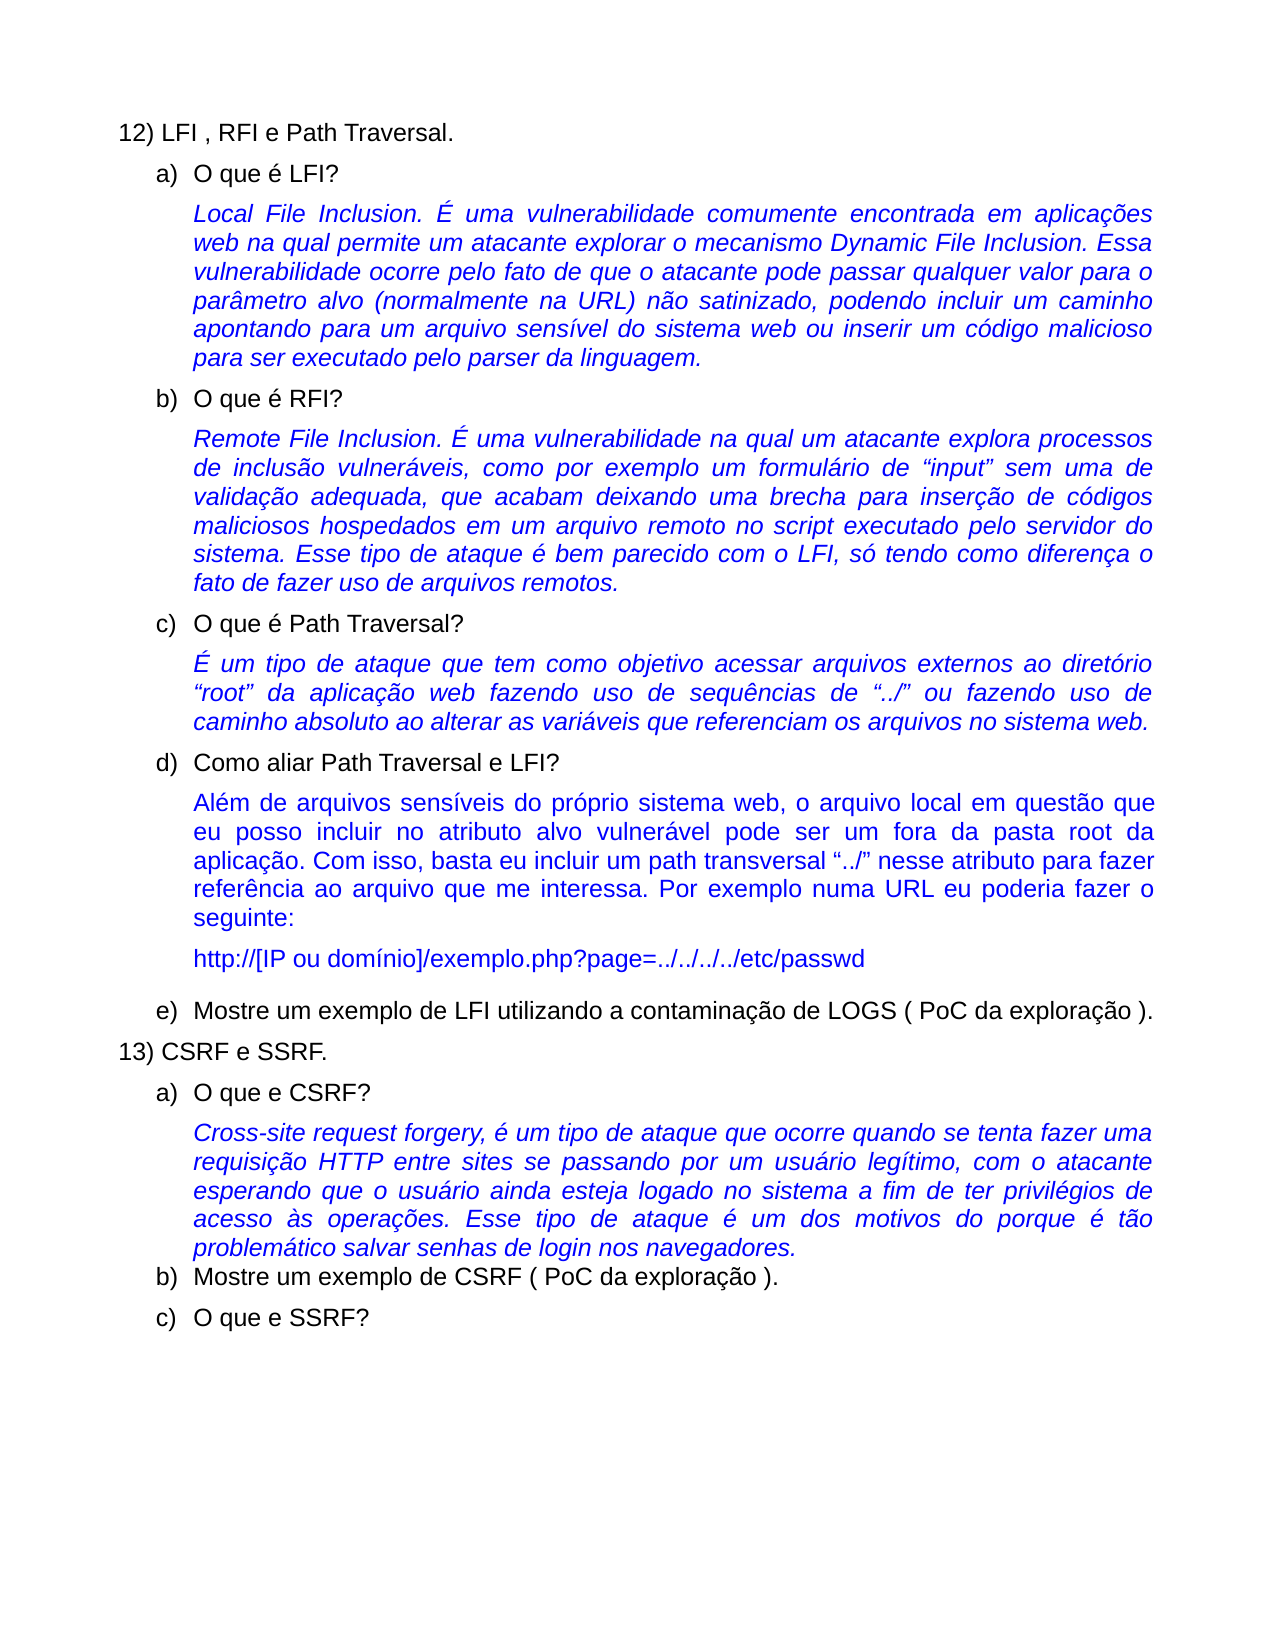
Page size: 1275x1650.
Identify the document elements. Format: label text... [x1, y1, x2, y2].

list O que e CSRF? [156, 1077, 1157, 1106]
list Mostre um exemplo de CSRF ( PoC da exploração ). [156, 1262, 1157, 1291]
list O que é LFI? [156, 159, 1157, 187]
text 12) LFI , RFI e Path Traversal. [118, 118, 1157, 147]
list Como aliar Path Traversal e LFI? [156, 747, 1157, 776]
list Cross-site request forgery, é um tipo de ataque que ocorre quando se tenta fazer uma requisição HTTP entre sites se passando por um usuário legítimo, com o atacante esperando que o usuário ainda esteja logado no sistema a fim de ter privilégios de acesso às operações. Esse tipo de ataque é um dos motivos do porque é tão problemático salvar senhas de login nos navegadores. [156, 1118, 1157, 1262]
list Remote File Inclusion. É uma vulnerabilidade na qual um atacante explora processos de inclusão vulneráveis, como por exemplo um formulário de “input” sem uma de validação adequada, que acabam deixando uma brecha para inserção de códigos maliciosos hospedados em um arquivo remoto no script executado pelo servidor do sistema. Esse tipo de ataque é bem parecido com o LFI, só tendo como diferença o fato de fazer uso de arquivos remotos. [156, 424, 1157, 597]
text 13) CSRF e SSRF. [118, 1037, 1157, 1066]
list É um tipo de ataque que tem como objetivo acessar arquivos externos ao diretório “root” da aplicação web fazendo uso de sequências de “../” ou fazendo uso de caminho absoluto ao alterar as variáveis que referenciam os arquivos no sistema web. [156, 649, 1157, 736]
list O que é RFI? [156, 384, 1157, 412]
list Local File Inclusion. É uma vulnerabilidade comumente encontrada em aplicações web na qual permite um atacante explorar o mecanismo Dynamic File Inclusion. Essa vulnerabilidade ocorre pelo fato de que o atacante pode passar qualquer valor para o parâmetro alvo (normalmente na URL) não satinizado, podendo incluir um caminho apontando para um arquivo sensível do sistema web ou inserir um código malicioso para ser executado pelo parser da linguagem. [156, 199, 1157, 372]
list http://[IP ou domínio]/exemplo.php?page=../../../../etc/passwd [156, 944, 1157, 972]
list Além de arquivos sensíveis do próprio sistema web, o arquivo local em questão que eu posso incluir no atributo alvo vulnerável pode ser um fora da pasta root da aplicação. Com isso, basta eu incluir um path transversal “../” nesse atributo para fazer referência ao arquivo que me interessa. Por exemplo numa URL eu poderia fazer o seguinte: [156, 788, 1157, 932]
list Mostre um exemplo de LFI utilizando a contaminação de LOGS ( PoC da exploração ). [156, 996, 1157, 1025]
list O que e SSRF? [156, 1302, 1157, 1331]
list O que é Path Traversal? [156, 609, 1157, 637]
